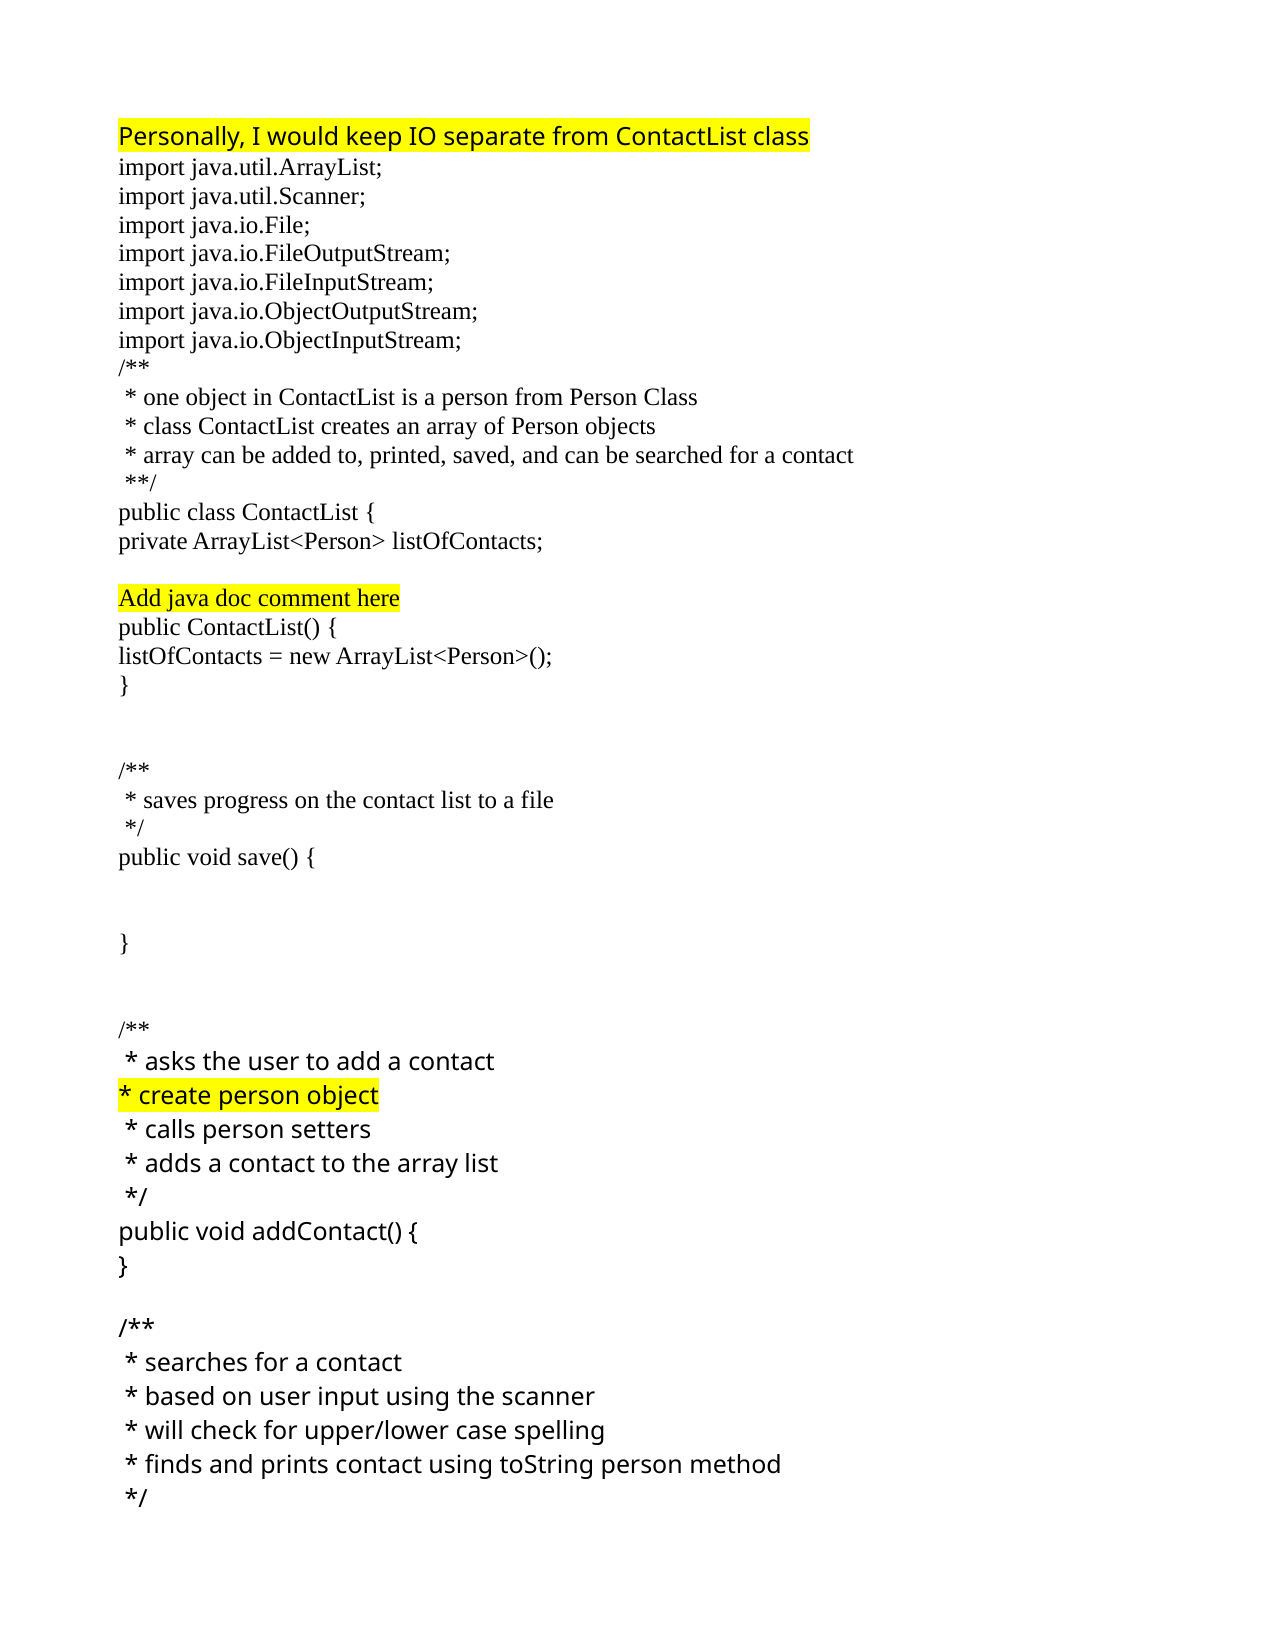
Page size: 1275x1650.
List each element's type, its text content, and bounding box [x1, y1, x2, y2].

text */ [118, 1481, 1157, 1515]
text import java.io.ObjectOutputStream; [118, 296, 1157, 325]
text */ [118, 1180, 1157, 1214]
text } [118, 670, 1157, 698]
text * class ContactList creates an array of Person objects [118, 411, 1157, 440]
text /** [118, 1015, 1157, 1043]
text listOfContacts = new ArrayList<Person>(); [118, 641, 1157, 670]
text } [118, 1248, 1157, 1282]
text public void save() { [118, 842, 1157, 871]
text /** [118, 1311, 1157, 1345]
text public void addContact() { [118, 1214, 1157, 1248]
text import java.io.File; [118, 210, 1157, 238]
text * finds and prints contact using toString person method [118, 1447, 1157, 1481]
text /** [118, 756, 1157, 785]
text public class ContactList { [118, 497, 1157, 526]
text * array can be added to, printed, saved, and can be searched for a contact [118, 440, 1157, 468]
text * searches for a contact [118, 1345, 1157, 1379]
text import java.util.Scanner; [118, 181, 1157, 210]
text * based on user input using the scanner [118, 1379, 1157, 1413]
text public ContactList() { [118, 612, 1157, 641]
text Add java doc comment here [118, 555, 1157, 612]
text import java.io.FileInputStream; [118, 267, 1157, 296]
text */ [118, 813, 1157, 842]
text * adds a contact to the array list [118, 1146, 1157, 1180]
text * saves progress on the contact list to a file [118, 785, 1157, 813]
text Personally, I would keep IO separate from ContactList class [118, 118, 1157, 152]
text } [118, 928, 1157, 957]
text **/ [118, 468, 1157, 497]
text private ArrayList<Person> listOfContacts; [118, 526, 1157, 555]
text /** [118, 353, 1157, 382]
text * asks the user to add a contact [118, 1043, 1157, 1077]
text * calls person setters [118, 1112, 1157, 1146]
text import java.io.ObjectInputStream; [118, 325, 1157, 353]
text * create person object [118, 1077, 1157, 1112]
text * will check for upper/lower case spelling [118, 1413, 1157, 1447]
text import java.io.FileOutputStream; [118, 238, 1157, 267]
text import java.util.ArrayList; [118, 152, 1157, 181]
text * one object in ContactList is a person from Person Class [118, 382, 1157, 411]
